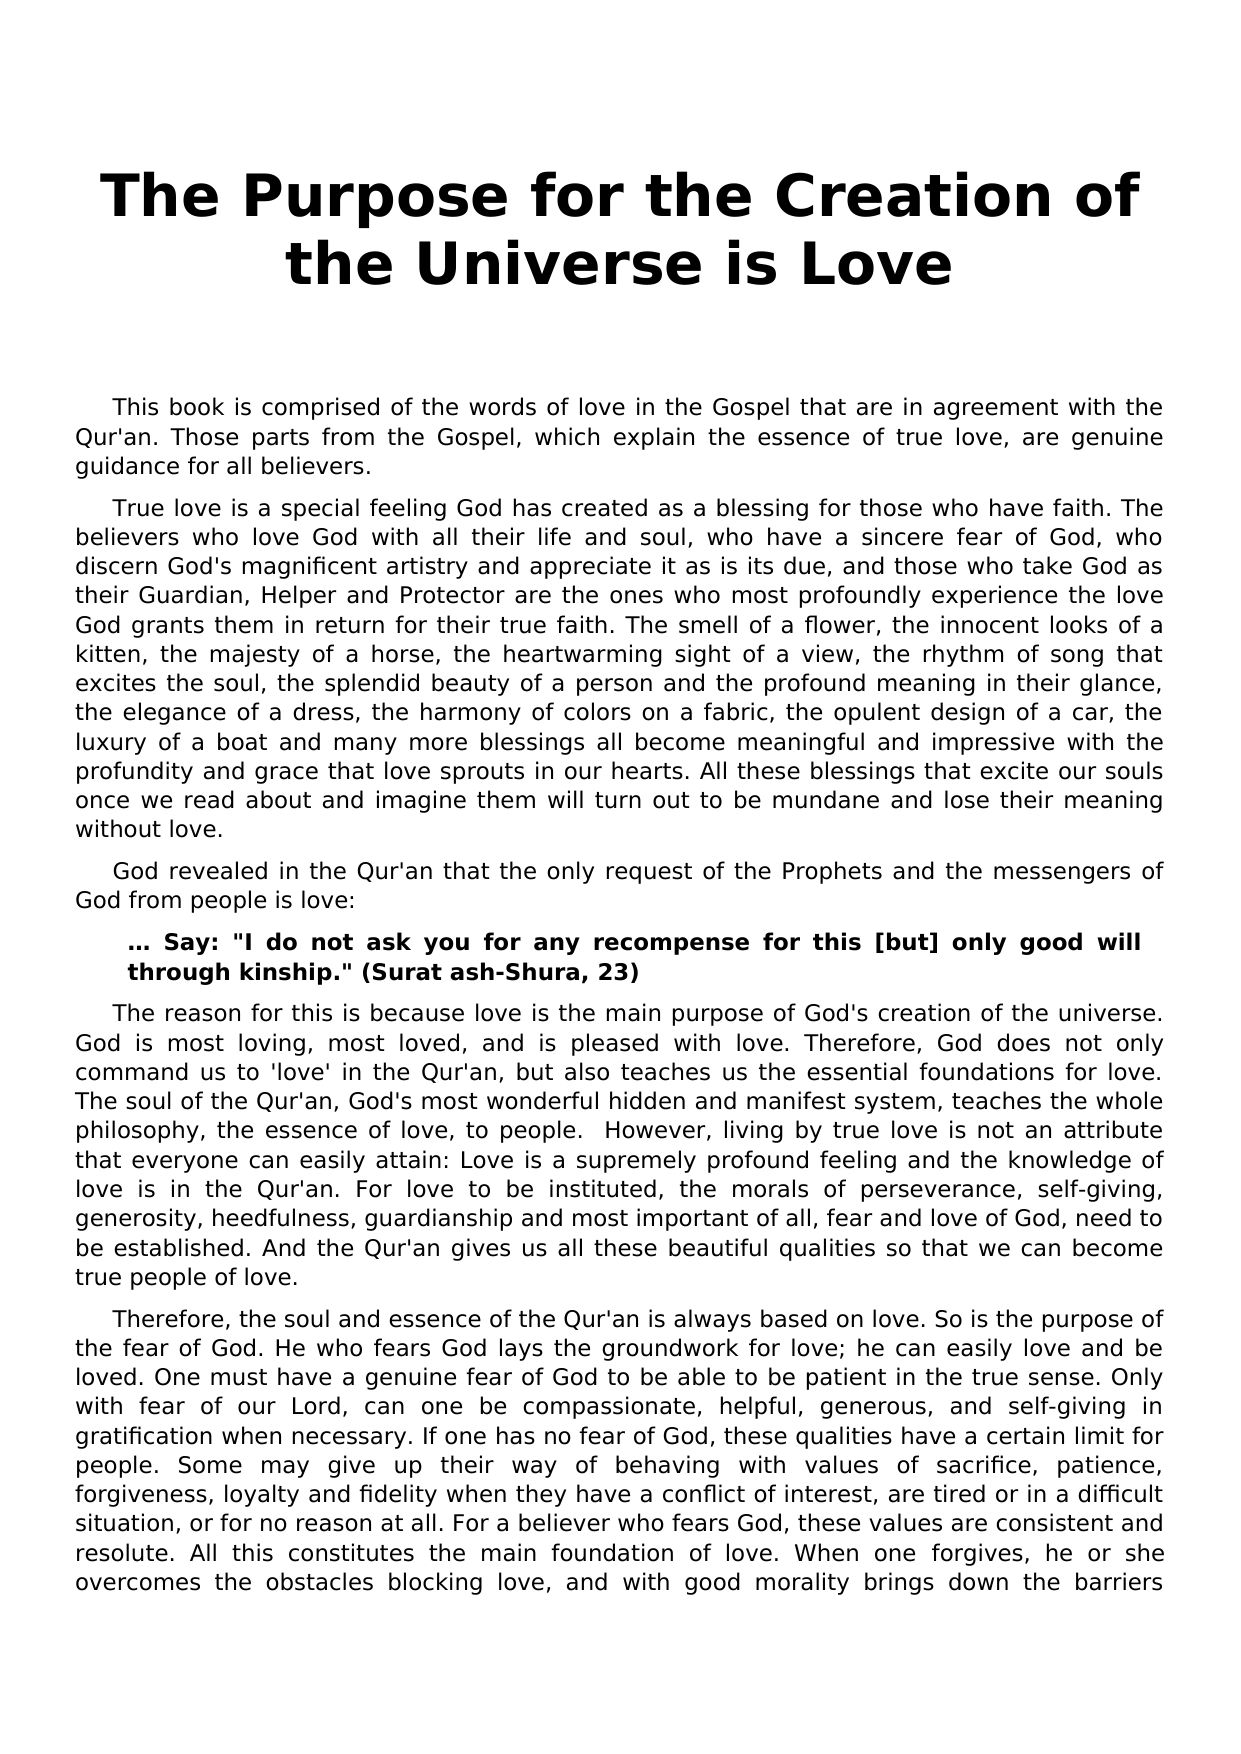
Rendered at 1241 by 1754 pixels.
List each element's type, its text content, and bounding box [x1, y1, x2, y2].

text Therefore, the soul and essence of the Qur'an is always based on love. So is the purpose of the fear of God. He who fears God lays the groundwork for love; he can easily love and be loved. One must have a genuine fear of God to be able to be patient in the true sense. Only with fear of our Lord, can one be compassionate, helpful, generous, and self-giving in gratification when necessary. If one has no fear of God, these qualities have a certain limit for people. Some may give up their way of behaving with values of sacrifice, patience, forgiveness, loyalty and fidelity when they have a conflict of interest, are tired or in a difficult situation, or for no reason at all. For a believer who fears God, these values are consistent and resolute. All this constitutes the main foundation of love. When one forgives, he or she overcomes the obstacles blocking love, and with good morality brings down the barriers [75, 1306, 1165, 1596]
text God revealed in the Qur'an that the only request of the Prophets and the messengers of God from people is love: [75, 858, 1165, 914]
subtitle The Purpose for the Creation of the Universe is Love [75, 162, 1165, 298]
text This book is comprised of the words of love in the Gospel that are in agreement with the Qur'an. Those parts from the Gospel, which explain the essence of true love, are genuine guidance for all believers. [75, 394, 1165, 479]
text True love is a special feeling God has created as a blessing for those who have faith. The believers who love God with all their life and soul, who have a sincere fear of God, who discern God's magnificent artistry and appreciate it as is its due, and those who take God as their Guardian, Helper and Protector are the ones who most profoundly experience the love God grants them in return for their true faith. The smell of a flower, the innocent looks of a kitten, the majesty of a horse, the heartwarming sight of a view, the rhythm of song that excites the soul, the splendid beauty of a person and the profound meaning in their glance, the elegance of a dress, the harmony of colors on a fabric, the opulent design of a car, the luxury of a boat and many more blessings all become meaningful and impressive with the profundity and grace that love sprouts in our hearts. All these blessings that excite our souls once we read about and imagine them will turn out to be mundane and lose their meaning without love. [75, 495, 1165, 843]
text … Say: "I do not ask you for any recompense for this [but] only good will through kinship." (Surat ash-Shura, 23) [127, 929, 1143, 985]
text The reason for this is because love is the main purpose of God's creation of the universe. God is most loving, most loved, and is pleased with love. Therefore, God does not only command us to 'love' in the Qur'an, but also teaches us the essential foundations for love. The soul of the Qur'an, God's most wonderful hidden and manifest system, teaches the whole philosophy, the essence of love, to people. However, living by true love is not an attribute that everyone can easily attain: Love is a supremely profound feeling and the knowledge of love is in the Qur'an. For love to be instituted, the morals of perseverance, self-giving, generosity, heedfulness, guardianship and most important of all, fear and love of God, need to be established. And the Qur'an gives us all these beautiful qualities so that we can become true people of love. [75, 1001, 1165, 1291]
